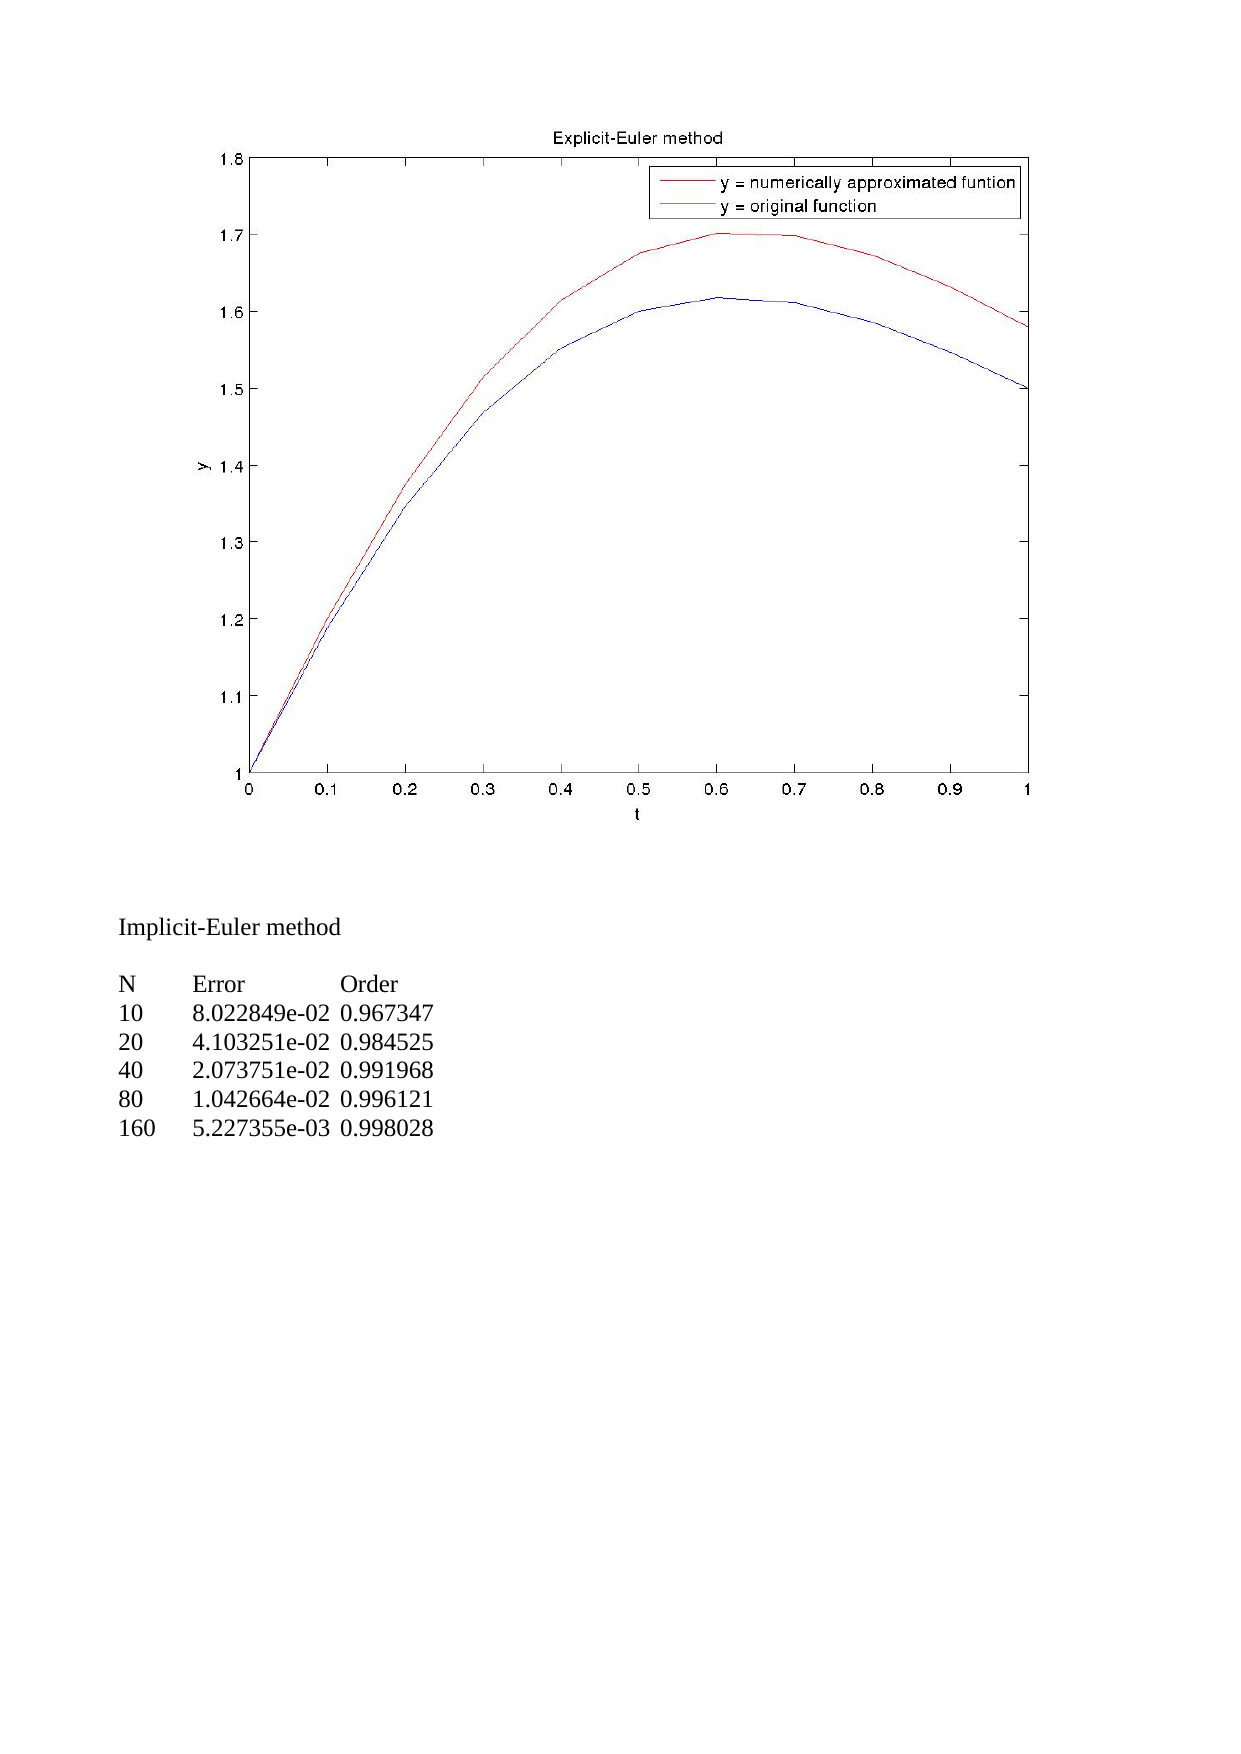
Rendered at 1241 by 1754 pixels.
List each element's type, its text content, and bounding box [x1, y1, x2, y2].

text 40 2.073751e-02 0.991968 [118, 1055, 1122, 1084]
text 160 5.227355e-03 0.998028 [118, 1113, 1122, 1142]
text 20 4.103251e-02 0.984525 [118, 1027, 1122, 1055]
text 10 8.022849e-02 0.967347 [118, 998, 1122, 1027]
text N Error Order [118, 969, 1122, 998]
picture [118, 100, 1123, 855]
text Implicit-Euler method [118, 912, 1122, 940]
text 80 1.042664e-02 0.996121 [118, 1084, 1122, 1113]
